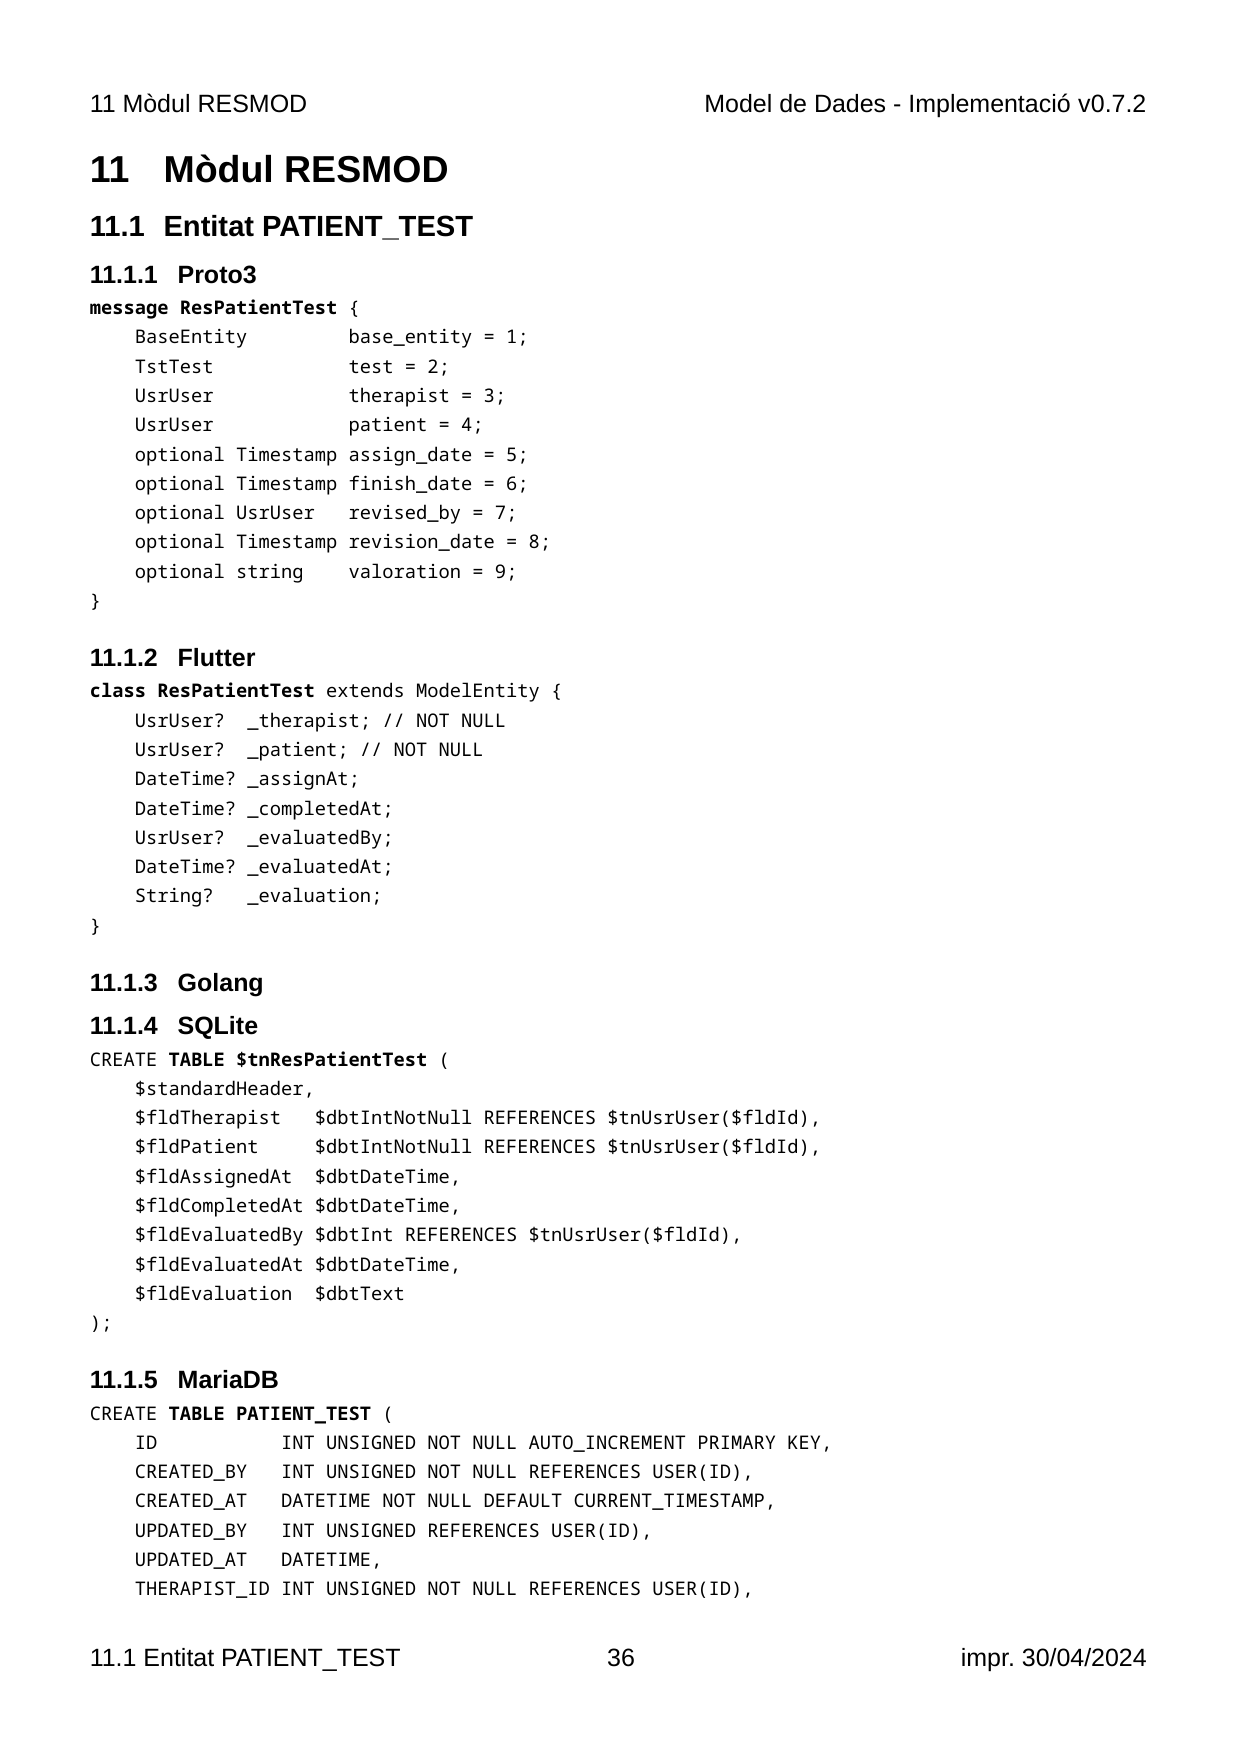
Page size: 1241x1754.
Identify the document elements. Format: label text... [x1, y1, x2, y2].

subtitle MariaDB [89, 1365, 1146, 1394]
text class ResPatientTest extends ModelEntity { [89, 678, 1146, 703]
text CREATED_BY INT UNSIGNED NOT NULL REFERENCES USER(ID), [89, 1458, 1146, 1484]
text optional Timestamp revision_date = 8; [89, 529, 1146, 554]
text String? _evaluation; [89, 883, 1146, 908]
text message ResPatientTest { [89, 294, 1146, 320]
text UPDATED_BY INT UNSIGNED REFERENCES USER(ID), [89, 1517, 1146, 1542]
text DateTime? _evaluatedAt; [89, 853, 1146, 879]
text THERAPIST_ID INT UNSIGNED NOT NULL REFERENCES USER(ID), [89, 1576, 1146, 1601]
text ID INT UNSIGNED NOT NULL AUTO_INCREMENT PRIMARY KEY, [89, 1429, 1146, 1455]
text UsrUser therapist = 3; [89, 382, 1146, 408]
text optional Timestamp finish_date = 6; [89, 470, 1146, 496]
text TstTest test = 2; [89, 353, 1146, 378]
text optional UsrUser revised_by = 7; [89, 499, 1146, 525]
text optional Timestamp assign_date = 5; [89, 441, 1146, 466]
text UsrUser? _evaluatedBy; [89, 824, 1146, 849]
text CREATE TABLE PATIENT_TEST ( [89, 1400, 1146, 1425]
subtitle Proto3 [89, 260, 1146, 288]
subtitle Mòdul RESMOD [89, 148, 1146, 191]
text DateTime? _assignAt; [89, 766, 1146, 791]
text $fldEvaluatedBy $dbtInt REFERENCES $tnUsrUser($fldId), [89, 1222, 1146, 1247]
text UPDATED_AT DATETIME, [89, 1546, 1146, 1572]
text $fldTherapist $dbtIntNotNull REFERENCES $tnUsrUser($fldId), [89, 1104, 1146, 1130]
subtitle Entitat PATIENT_TEST [89, 208, 1146, 242]
text UsrUser patient = 4; [89, 412, 1146, 437]
subtitle Golang [89, 968, 1146, 996]
subtitle Flutter [89, 643, 1146, 672]
text $standardHeader, [89, 1075, 1146, 1101]
text CREATED_AT DATETIME NOT NULL DEFAULT CURRENT_TIMESTAMP, [89, 1488, 1146, 1513]
text $fldEvaluatedAt $dbtDateTime, [89, 1251, 1146, 1276]
text $fldAssignedAt $dbtDateTime, [89, 1163, 1146, 1188]
text } [89, 587, 1146, 613]
text } [89, 912, 1146, 937]
text $fldPatient $dbtIntNotNull REFERENCES $tnUsrUser($fldId), [89, 1134, 1146, 1159]
text $fldEvaluation $dbtText [89, 1280, 1146, 1306]
text BaseEntity base_entity = 1; [89, 324, 1146, 349]
text UsrUser? _patient; // NOT NULL [89, 736, 1146, 762]
text $fldCompletedAt $dbtDateTime, [89, 1192, 1146, 1218]
subtitle SQLite [89, 1011, 1146, 1040]
text CREATE TABLE $tnResPatientTest ( [89, 1046, 1146, 1071]
text ); [89, 1309, 1146, 1335]
text DateTime? _completedAt; [89, 795, 1146, 820]
text optional string valoration = 9; [89, 558, 1146, 583]
text UsrUser? _therapist; // NOT NULL [89, 707, 1146, 732]
